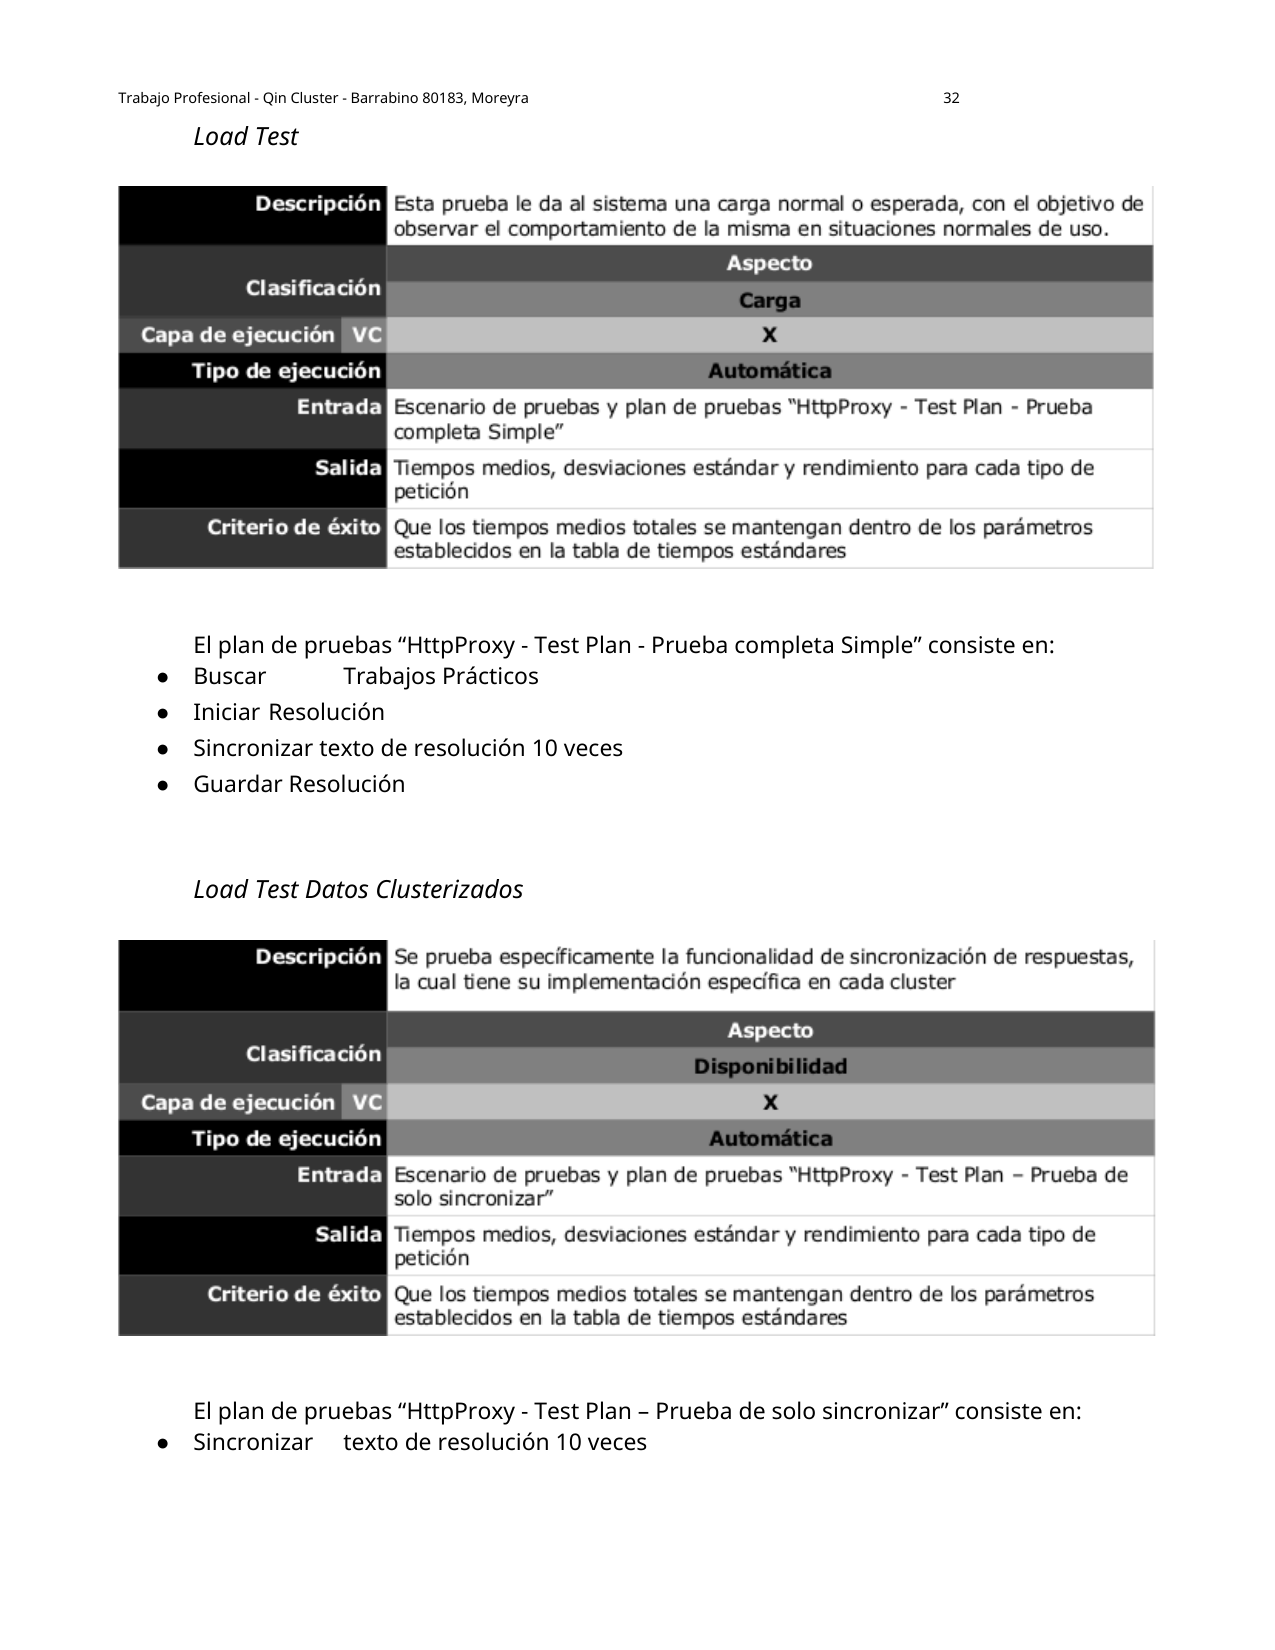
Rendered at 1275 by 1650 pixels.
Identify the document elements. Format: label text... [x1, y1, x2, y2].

list Sincronizar texto de resolución 10 veces [156, 732, 1157, 763]
text El plan de pruebas “HttpProxy - Test Plan – Prueba de solo sincronizar” consiste en: [118, 1395, 1157, 1426]
picture [118, 940, 1157, 1336]
text El plan de pruebas “HttpProxy - Test Plan - Prueba completa Simple” consiste en: [118, 629, 1157, 660]
text Load Test [118, 118, 1157, 152]
text Load Test Datos Clusterizados [118, 872, 1157, 906]
list Iniciar Resolución [156, 696, 1157, 727]
list Guardar Resolución [156, 768, 1157, 799]
picture [118, 186, 1157, 569]
list Sincronizar texto de resolución 10 veces [156, 1426, 1157, 1457]
list Buscar Trabajos Prácticos [156, 660, 1157, 691]
